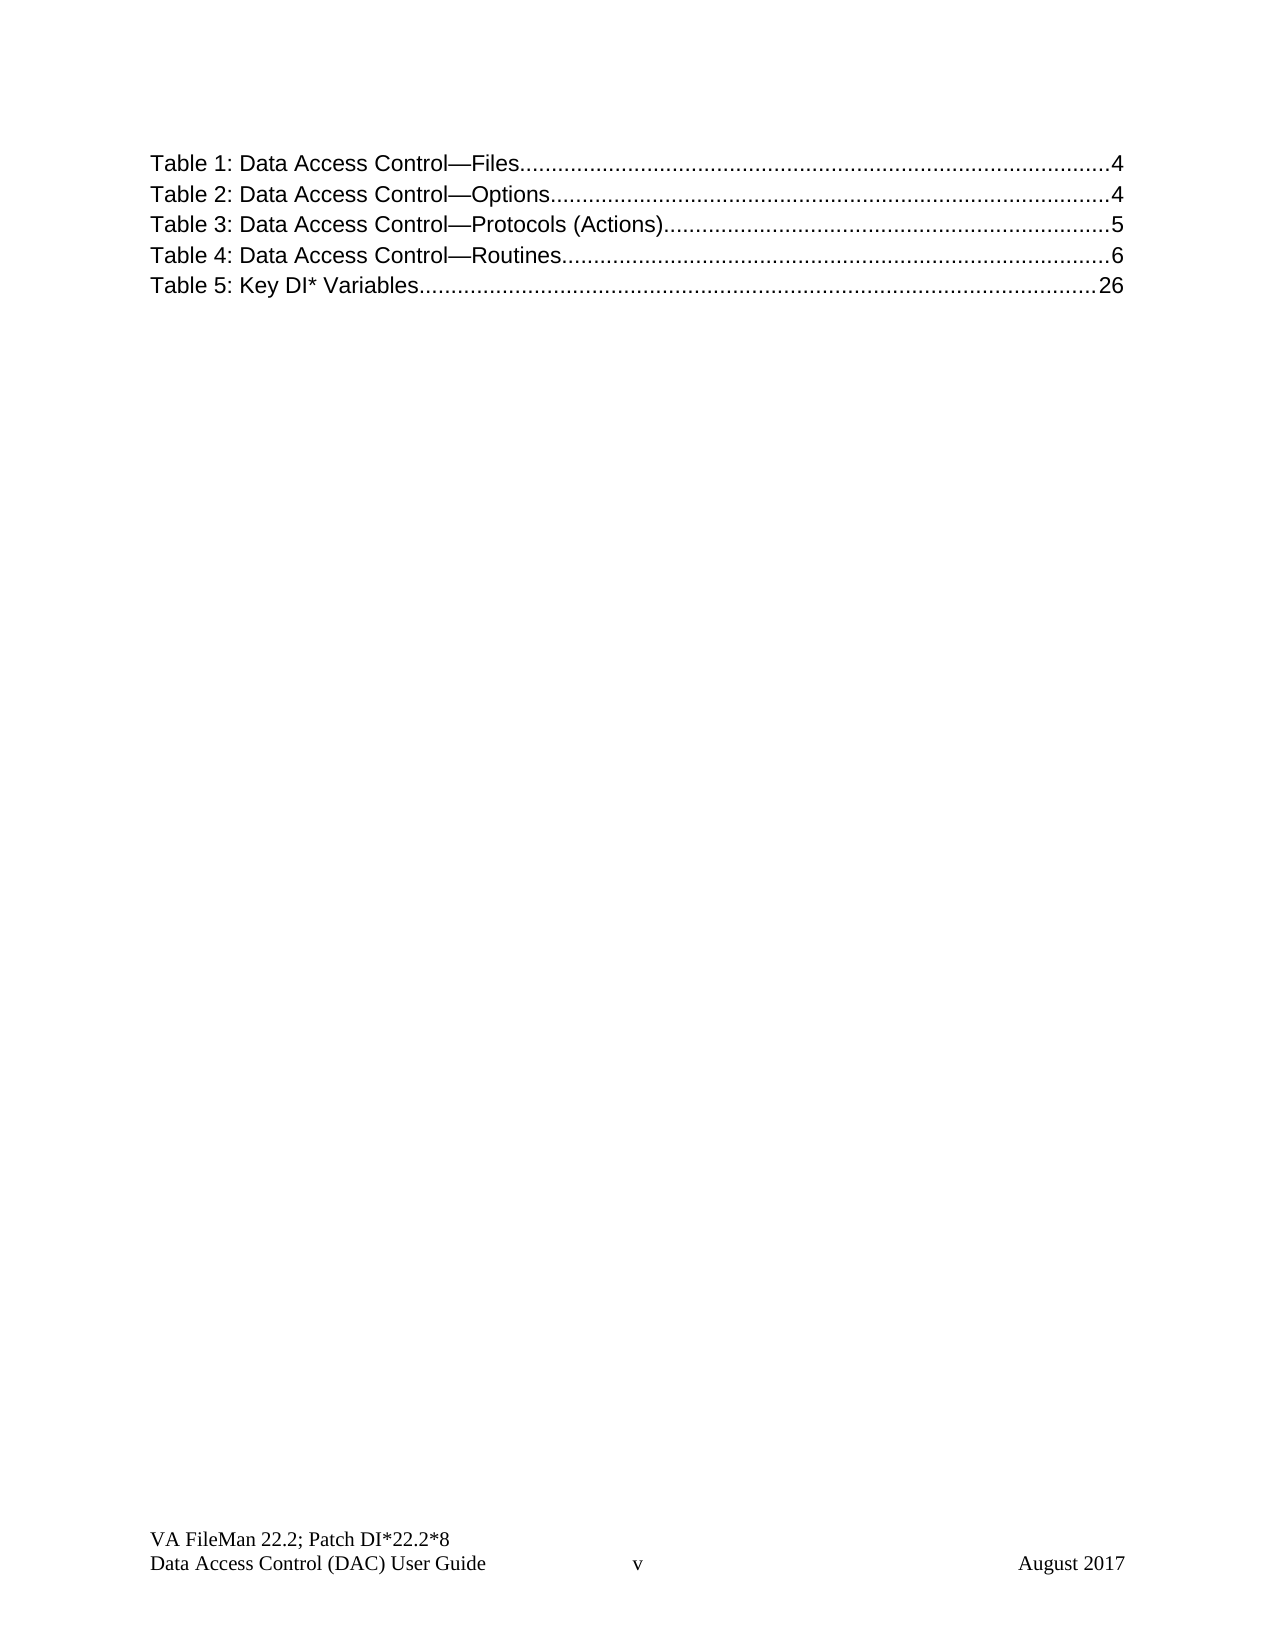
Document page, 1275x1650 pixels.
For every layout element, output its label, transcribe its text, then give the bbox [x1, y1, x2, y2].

text Table 2: Data Access Control—Options 4 [150, 181, 1125, 207]
text Table 4: Data Access Control—Routines 6 [150, 242, 1125, 268]
text Table 1: Data Access Control—Files 4 [150, 150, 1125, 176]
text Table 5: Key DI* Variables 26 [150, 272, 1125, 298]
text Table 3: Data Access Control—Protocols (Actions) 5 [150, 211, 1125, 237]
